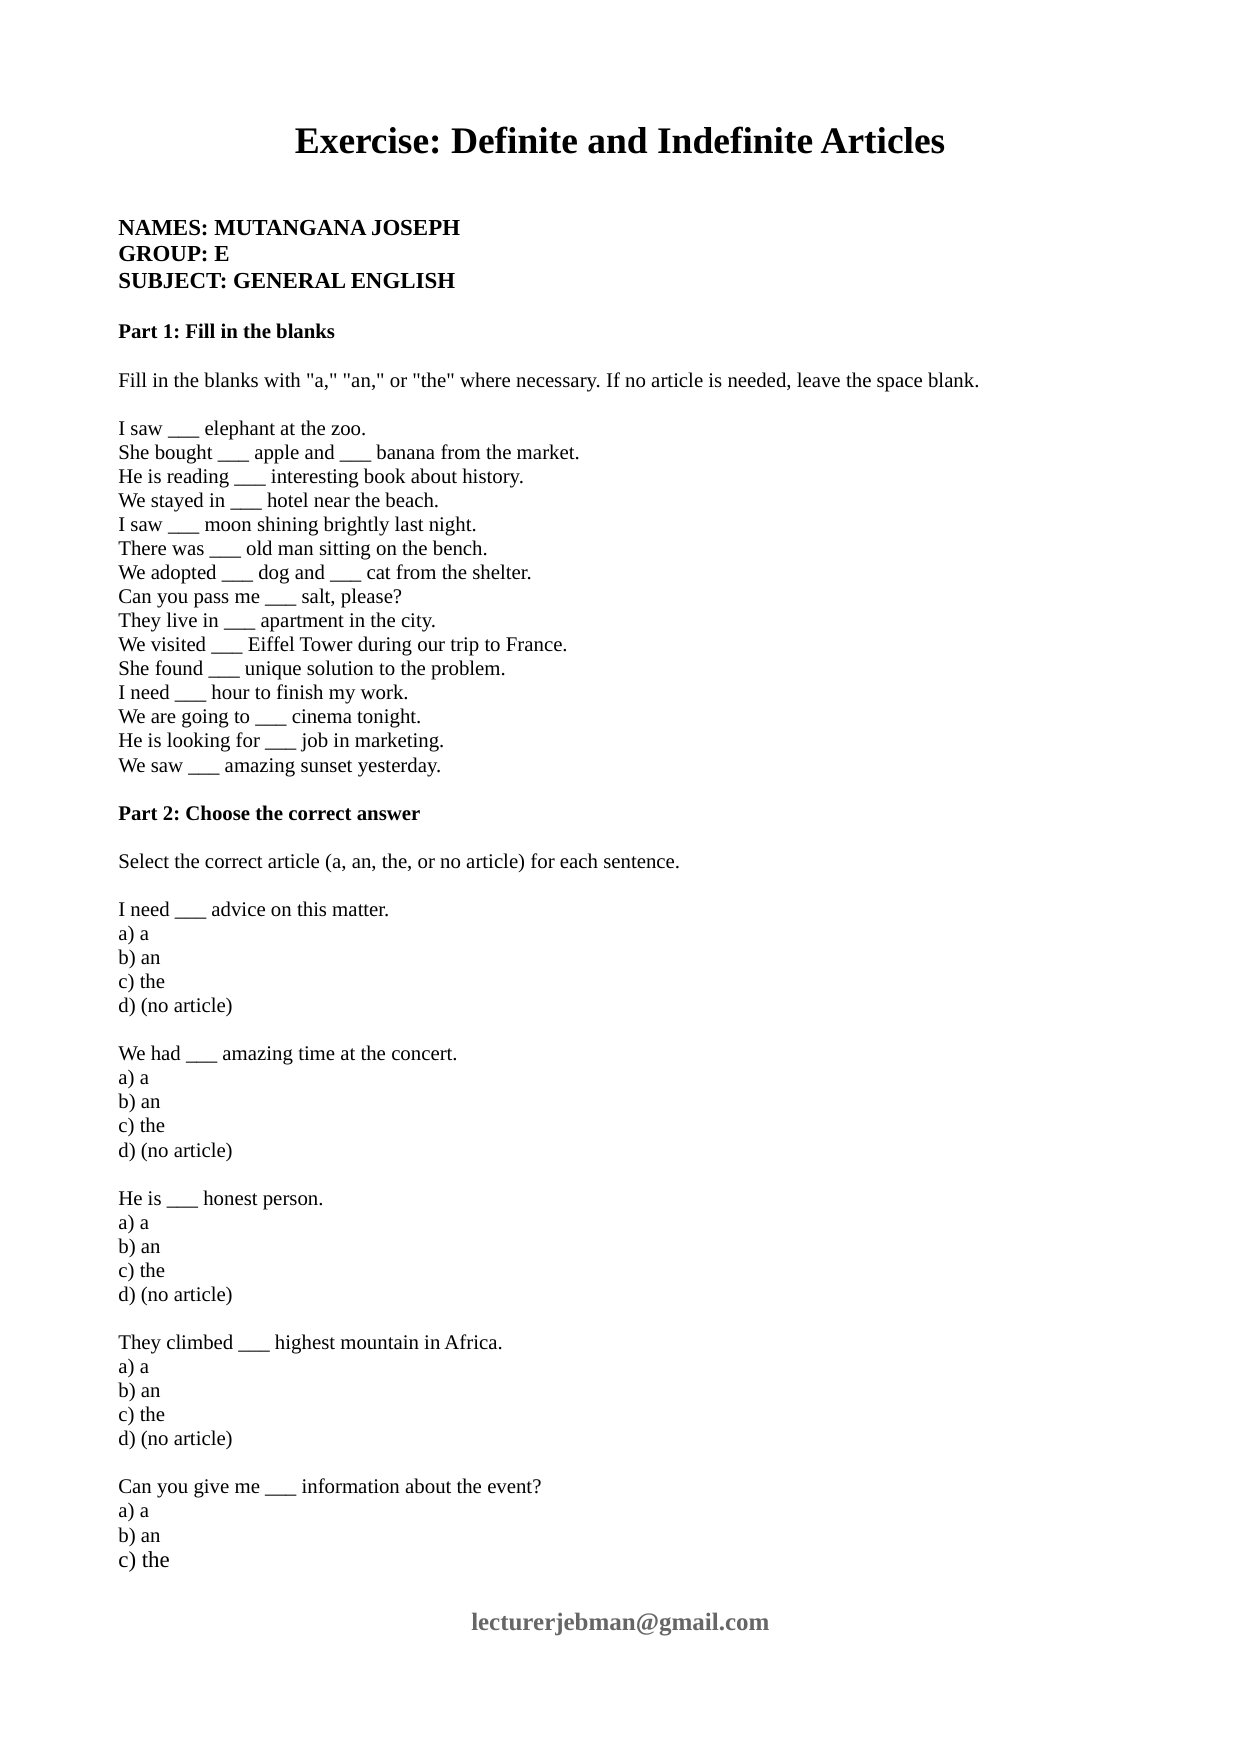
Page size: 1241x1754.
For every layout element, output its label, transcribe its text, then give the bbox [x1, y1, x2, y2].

text Can you give me ___ information about the event? [118, 1474, 1122, 1498]
text She bought ___ apple and ___ banana from the market. [118, 440, 1122, 464]
text a) a [118, 1354, 1122, 1378]
text Part 2: Choose the correct answer [118, 801, 1122, 825]
text He is looking for ___ job in marketing. [118, 728, 1122, 752]
text a) a [118, 1498, 1122, 1522]
text c) the [118, 1113, 1122, 1137]
text We visited ___ Eiffel Tower during our trip to France. [118, 632, 1122, 656]
text b) an [118, 945, 1122, 969]
text He is reading ___ interesting book about history. [118, 464, 1122, 488]
text Select the correct article (a, an, the, or no article) for each sentence. [118, 849, 1122, 873]
text d) (no article) [118, 1426, 1122, 1450]
text a) a [118, 1065, 1122, 1089]
text d) (no article) [118, 1137, 1122, 1162]
text I saw ___ moon shining brightly last night. [118, 512, 1122, 536]
text We had ___ amazing time at the concert. [118, 1041, 1122, 1065]
text d) (no article) [118, 1282, 1122, 1306]
text c) the [118, 1547, 1122, 1573]
text She found ___ unique solution to the problem. [118, 656, 1122, 680]
text We are going to ___ cinema tonight. [118, 704, 1122, 728]
text We stayed in ___ hotel near the beach. [118, 488, 1122, 512]
text b) an [118, 1378, 1122, 1402]
text We adopted ___ dog and ___ cat from the shelter. [118, 560, 1122, 584]
text NAMES: MUTANGANA JOSEPH GROUP: E SUBJECT: GENERAL ENGLISH [118, 214, 1122, 293]
text c) the [118, 969, 1122, 993]
text b) an [118, 1089, 1122, 1113]
text They live in ___ apartment in the city. [118, 608, 1122, 632]
text Part 1: Fill in the blanks [118, 319, 1122, 343]
text c) the [118, 1402, 1122, 1426]
text I saw ___ elephant at the zoo. [118, 416, 1122, 440]
text I need ___ hour to finish my work. [118, 680, 1122, 704]
text We saw ___ amazing sunset yesterday. [118, 752, 1122, 777]
text There was ___ old man sitting on the bench. [118, 536, 1122, 560]
text c) the [118, 1258, 1122, 1282]
text a) a [118, 1210, 1122, 1234]
text They climbed ___ highest mountain in Africa. [118, 1330, 1122, 1354]
text I need ___ advice on this matter. [118, 897, 1122, 921]
text b) an [118, 1234, 1122, 1258]
text b) an [118, 1522, 1122, 1547]
text He is ___ honest person. [118, 1186, 1122, 1210]
text a) a [118, 921, 1122, 945]
text Can you pass me ___ salt, please? [118, 584, 1122, 608]
text d) (no article) [118, 993, 1122, 1017]
text Fill in the blanks with "a," "an," or "the" where necessary. If no article is needed, leave the space blank. [118, 367, 1122, 392]
